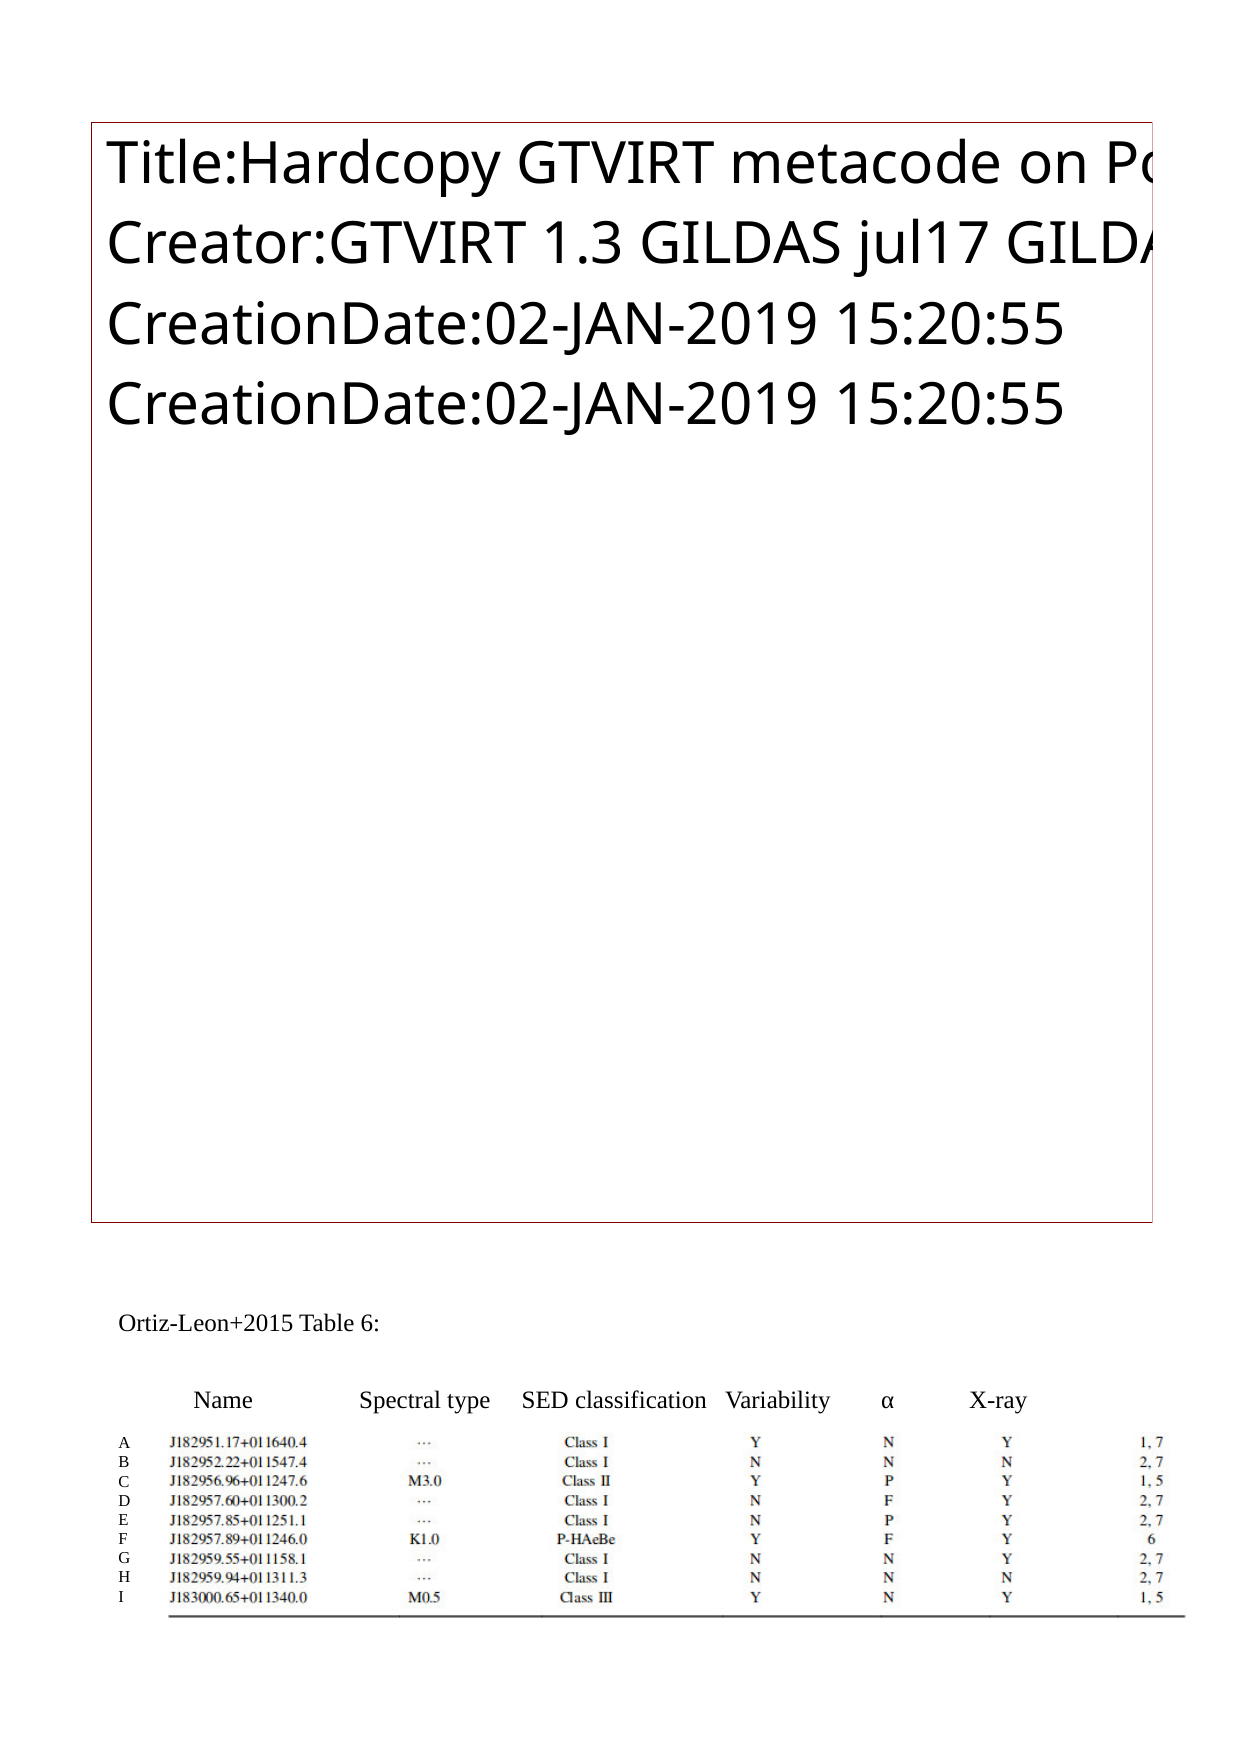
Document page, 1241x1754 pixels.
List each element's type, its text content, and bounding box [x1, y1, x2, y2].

text I [118, 1586, 151, 1606]
text Ortiz-Leon+2015 Table 6: [118, 1308, 1122, 1337]
picture [151, 1432, 1187, 1627]
text H [118, 1567, 151, 1586]
text F [118, 1529, 151, 1548]
text G [118, 1548, 151, 1567]
text E [118, 1510, 151, 1529]
text A [118, 1433, 151, 1452]
text B [118, 1452, 151, 1471]
text Name Spectral type SED classification Variability α X-ray [118, 1385, 1122, 1414]
text D [118, 1491, 151, 1510]
text C [118, 1471, 151, 1491]
